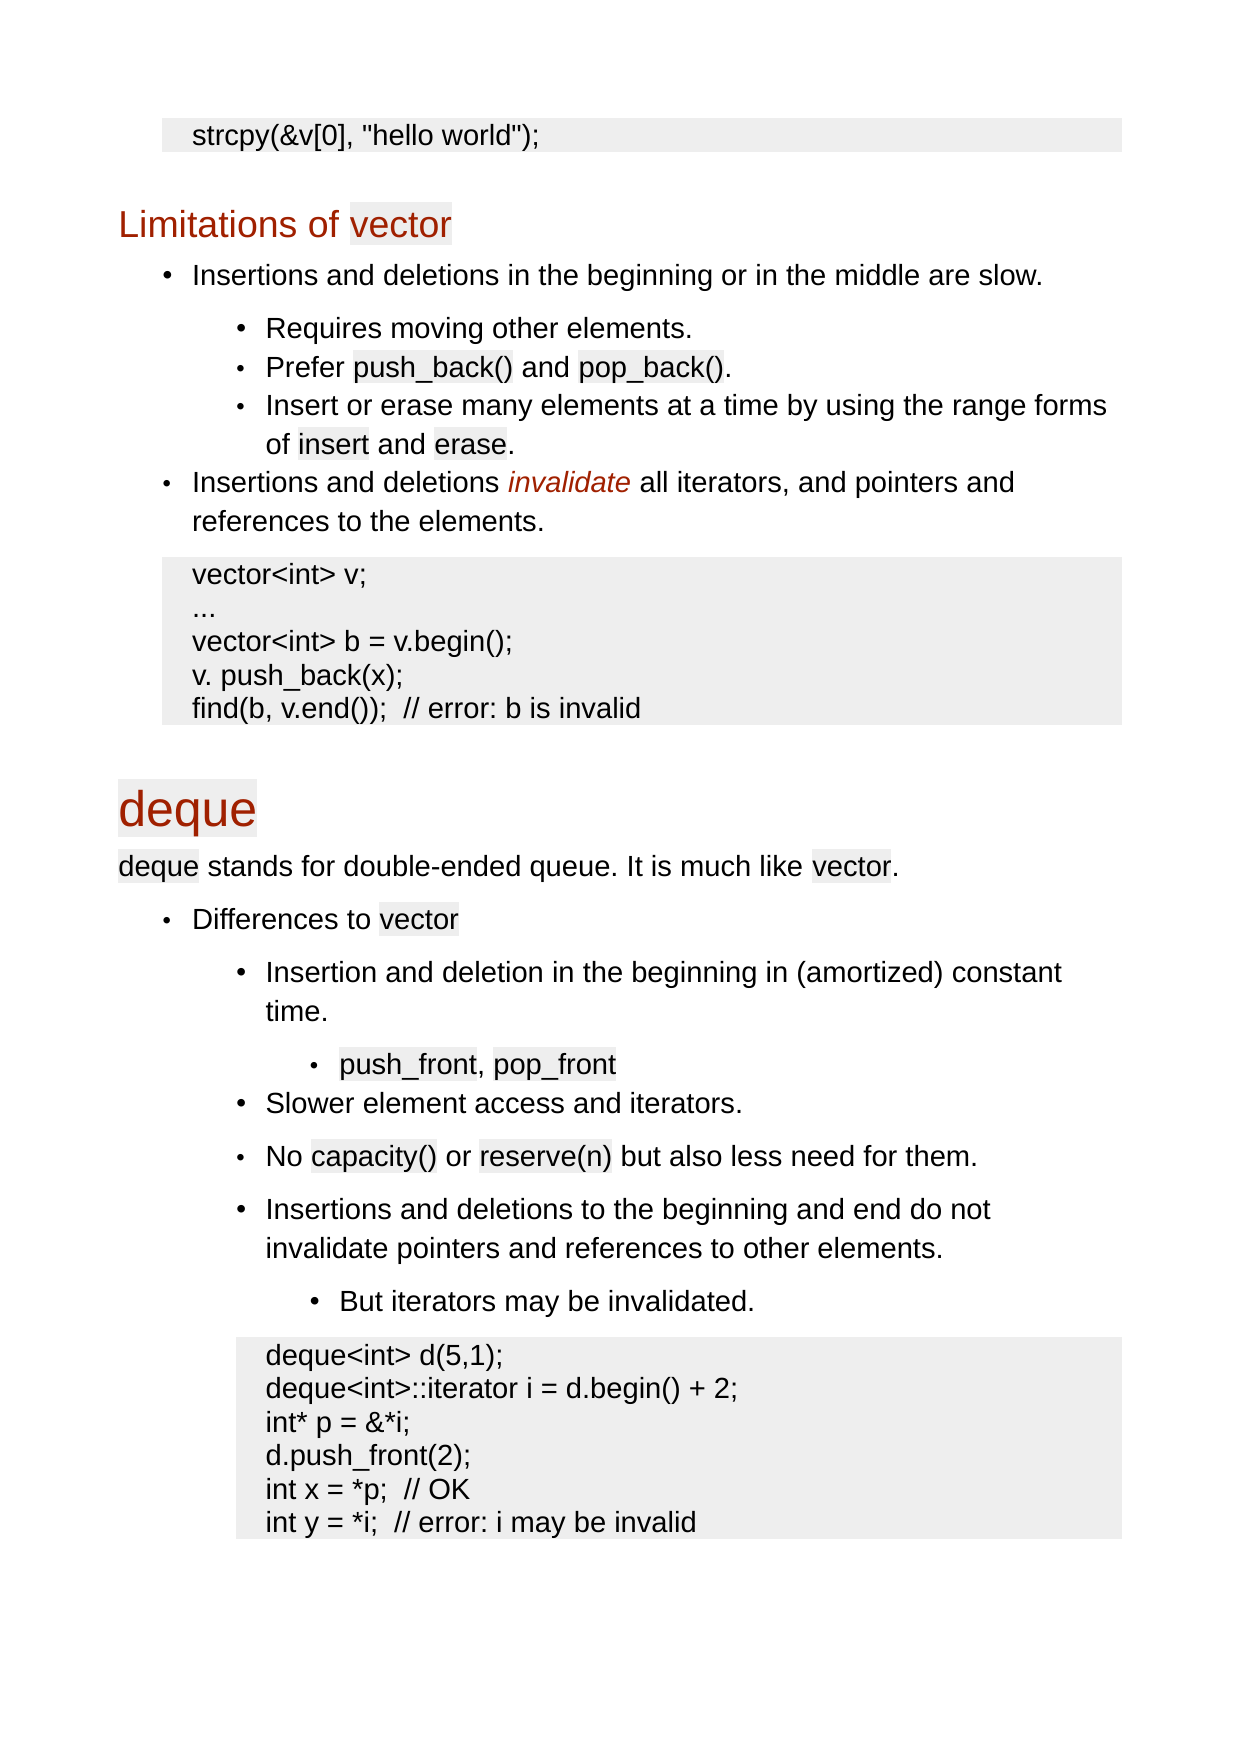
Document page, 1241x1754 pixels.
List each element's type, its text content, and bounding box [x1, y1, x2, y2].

list ... [162, 591, 1122, 624]
list Prefer push_back() and pop_back(). [236, 350, 1122, 383]
list Insert or erase many elements at a time by using the range forms of insert and erase. [236, 388, 1122, 460]
list Insertions and deletions in the beginning or in the middle are slow. [162, 258, 1122, 291]
list Requires moving other elements. [236, 311, 1122, 345]
list push_front, pop_front [309, 1047, 1122, 1081]
list No capacity() or reserve(n) but also less need for them. [236, 1139, 1122, 1173]
list int y = *i; // error: i may be invalid [236, 1505, 1122, 1539]
list But iterators may be invalidated. [309, 1284, 1122, 1318]
list deque<int> d(5,1); [236, 1337, 1122, 1371]
list find(b, v.end()); // error: b is invalid [162, 691, 1122, 725]
list Differences to vector [162, 902, 1122, 936]
list Slower element access and iterators. [236, 1086, 1122, 1119]
list d.push_front(2); [236, 1438, 1122, 1472]
list vector<int> v; [162, 557, 1122, 591]
list vector<int> b = v.begin(); [162, 624, 1122, 658]
text deque stands for double-ended queue. It is much like vector. [118, 849, 1122, 883]
list Insertions and deletions invalidate all iterators, and pointers and references to the elements. [162, 465, 1122, 537]
subtitle deque [118, 779, 1122, 837]
list int x = *p; // OK [236, 1472, 1122, 1505]
list v. push_back(x); [162, 658, 1122, 691]
list int* p = &*i; [236, 1404, 1122, 1438]
list Insertions and deletions to the beginning and end do not invalidate pointers and references to other elements. [236, 1192, 1122, 1264]
list deque<int>::iterator i = d.begin() + 2; [236, 1371, 1122, 1404]
list strcpy(&v[0], "hello world"); [162, 118, 1122, 152]
list Insertion and deletion in the beginning in (amortized) constant time. [236, 955, 1122, 1028]
subtitle Limitations of vector [118, 202, 1122, 245]
